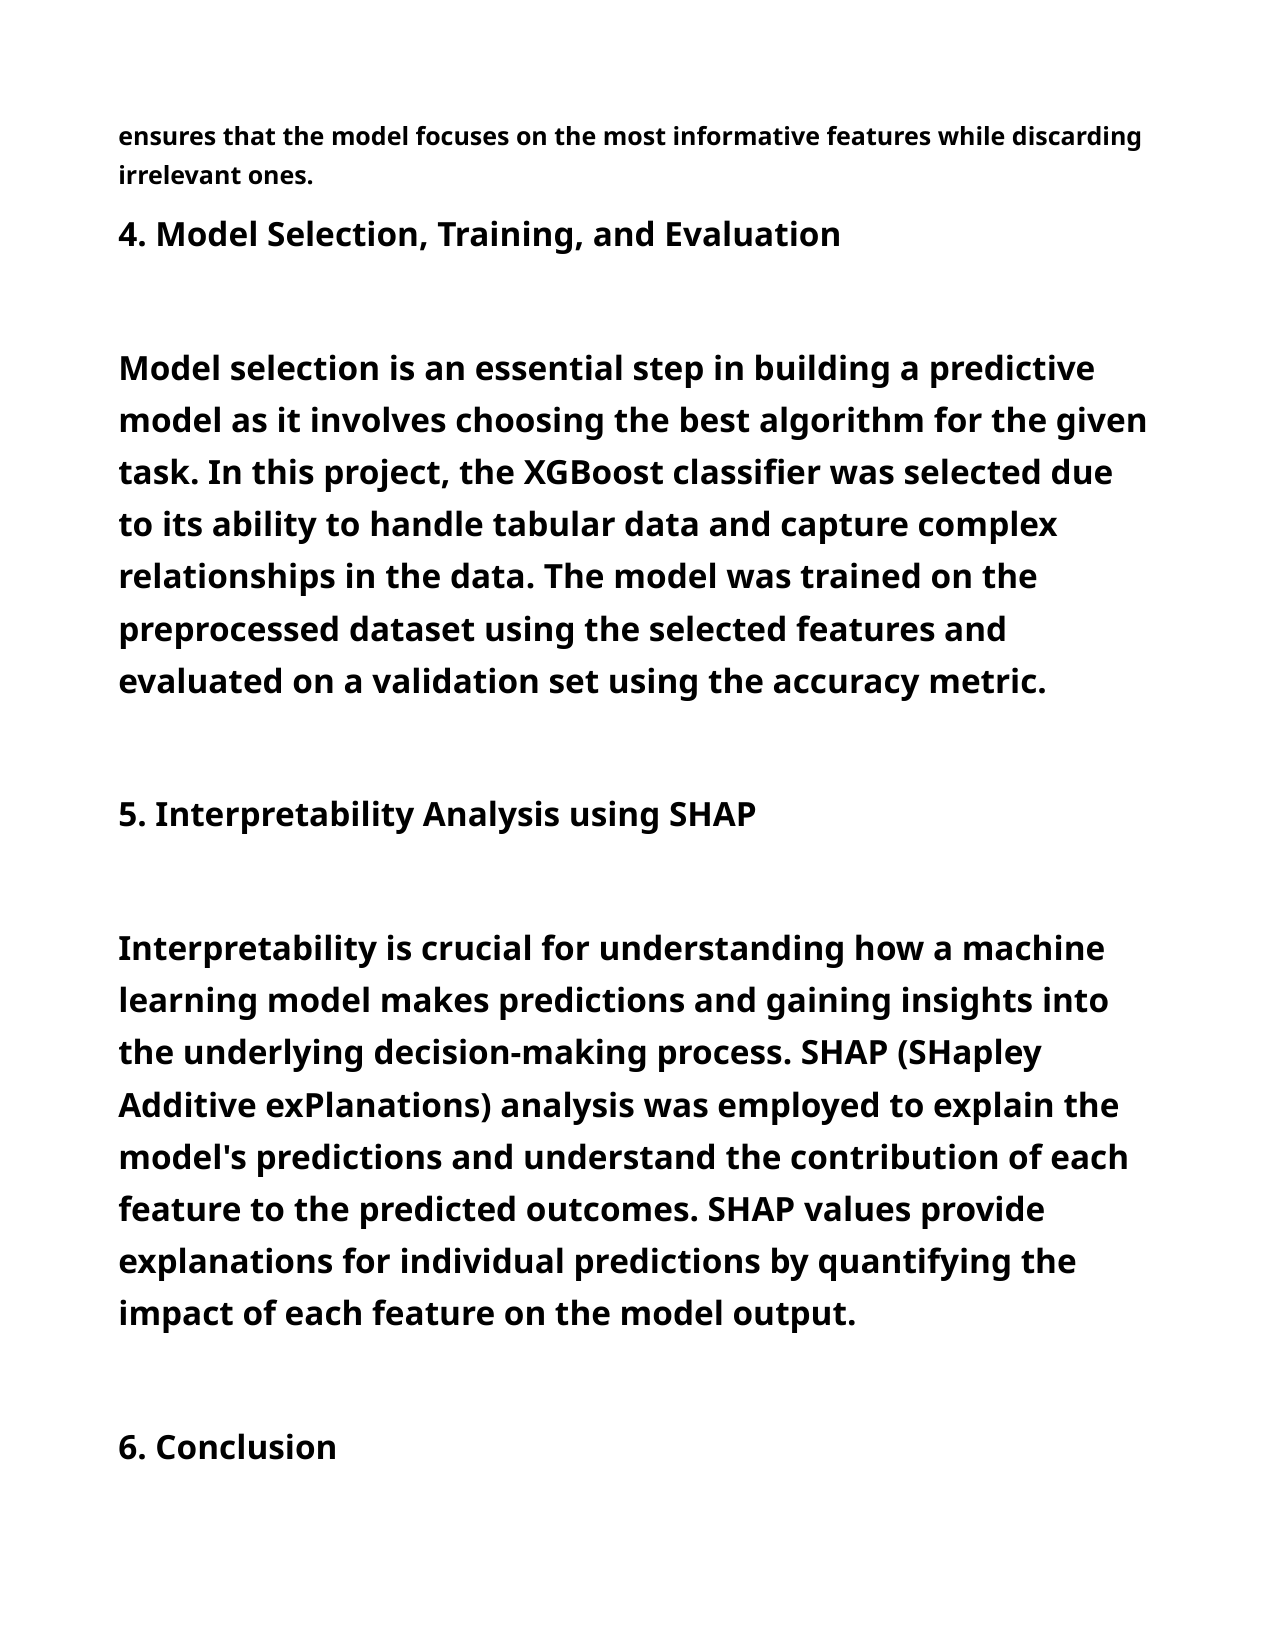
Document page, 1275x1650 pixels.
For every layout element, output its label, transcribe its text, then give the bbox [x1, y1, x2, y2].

text ensures that the model focuses on the most informative features while discarding irrelevant ones. [118, 118, 1157, 191]
text 6. Conclusion [118, 1424, 1157, 1469]
text 5. Interpretability Analysis using SHAP [118, 791, 1157, 837]
text Model selection is an essential step in building a predictive model as it involves choosing the best algorithm for the given task. In this project, the XGBoost classifier was selected due to its ability to handle tabular data and capture complex relationships in the data. The model was trained on the preprocessed dataset using the selected features and evaluated on a validation set using the accuracy metric. [118, 344, 1157, 703]
text 4. Model Selection, Training, and Evaluation [118, 211, 1157, 256]
text Interpretability is crucial for understanding how a machine learning model makes predictions and gaining insights into the underlying decision-making process. SHAP (SHapley Additive exPlanations) analysis was employed to explain the model's predictions and understand the contribution of each feature to the predicted outcomes. SHAP values provide explanations for individual predictions by quantifying the impact of each feature on the model output. [118, 925, 1157, 1336]
